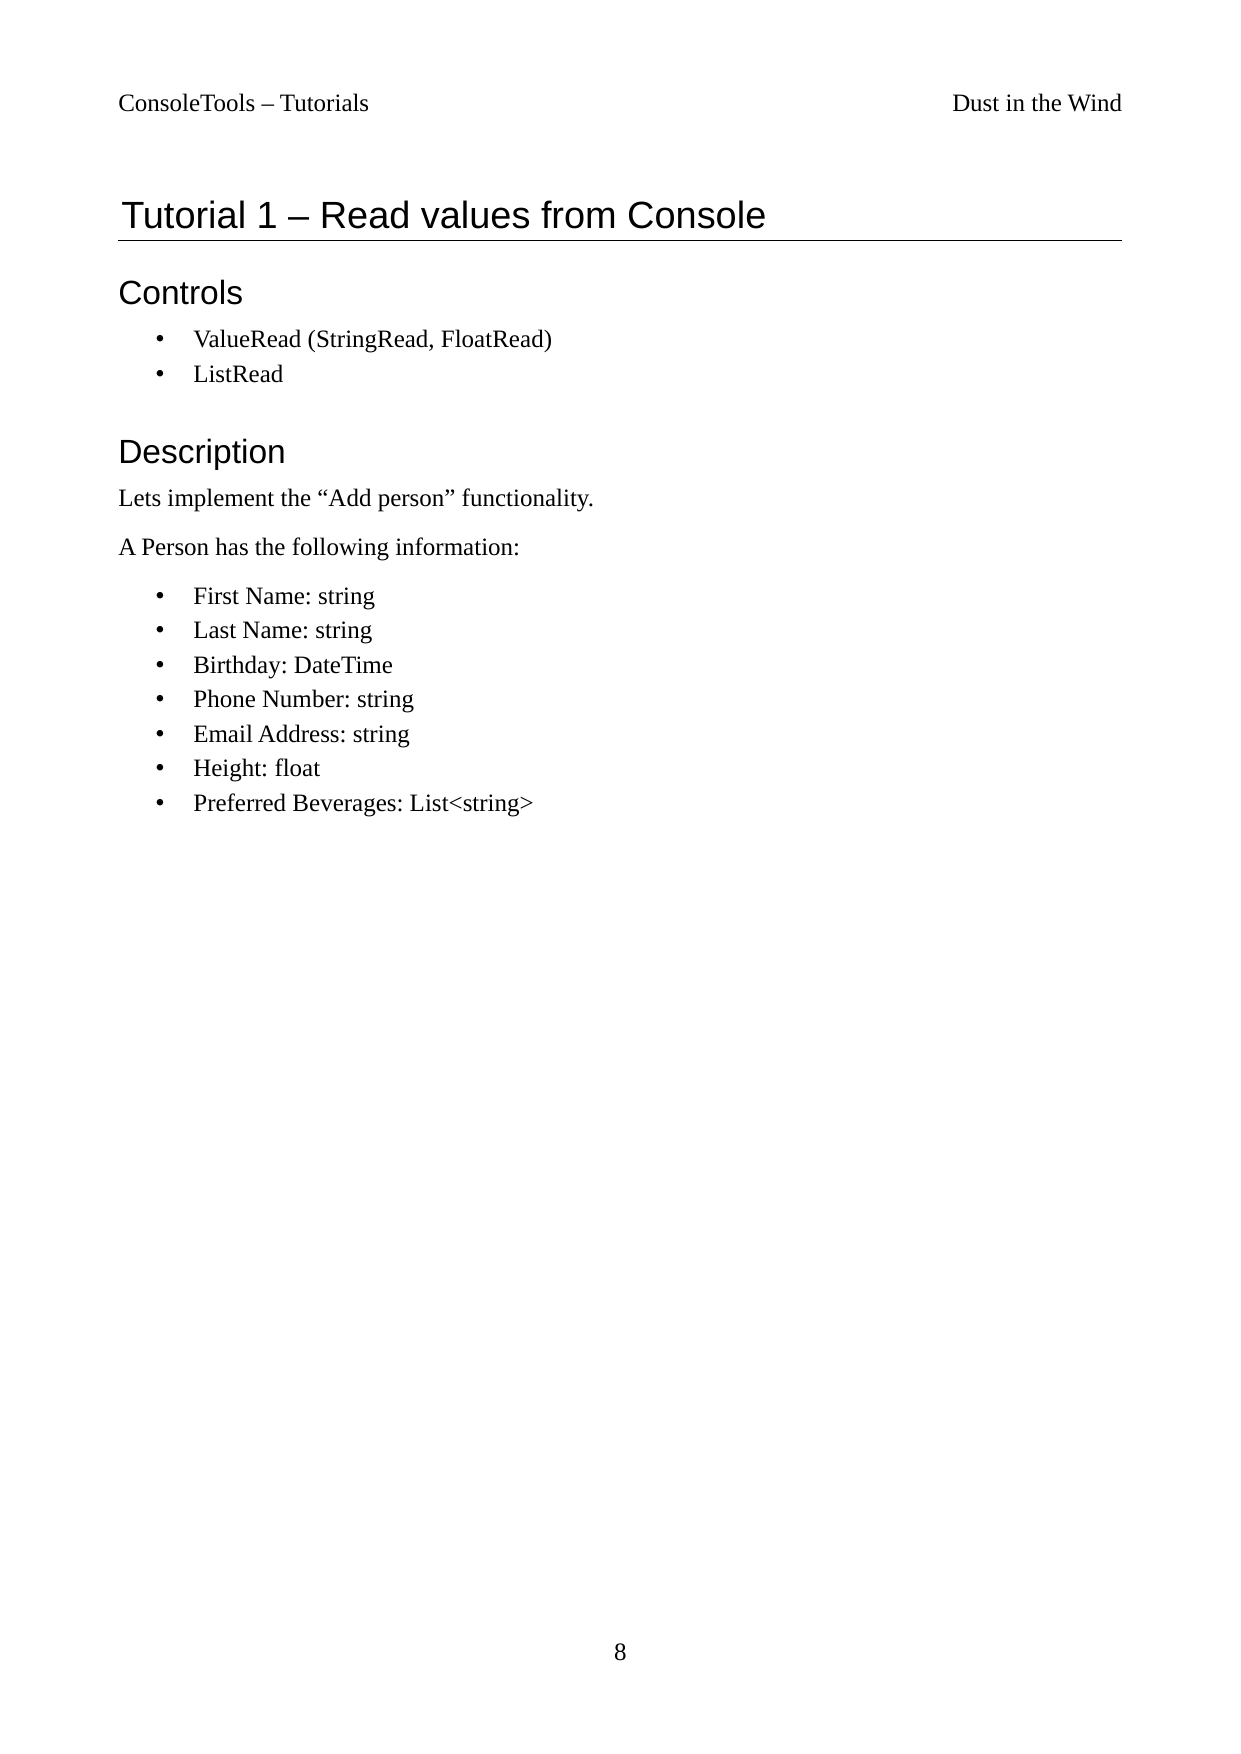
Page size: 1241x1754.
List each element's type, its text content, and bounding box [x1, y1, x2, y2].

subtitle Controls [118, 273, 1122, 312]
subtitle Tutorial 1 – Read values from Console [118, 190, 1122, 240]
list First Name: string [156, 581, 1122, 610]
text Lets implement the “Add person” functionality. [118, 483, 1122, 512]
list Height: float [156, 753, 1122, 782]
list ListRead [156, 359, 1122, 388]
subtitle Description [118, 432, 1122, 471]
list Last Name: string [156, 616, 1122, 644]
list Birthday: DateTime [156, 650, 1122, 679]
list ValueRead (StringRead, FloatRead) [156, 324, 1122, 353]
text A Person has the following information: [118, 532, 1122, 561]
list Phone Number: string [156, 684, 1122, 713]
list Preferred Beverages: List<string> [156, 788, 1122, 817]
list Email Address: string [156, 719, 1122, 748]
